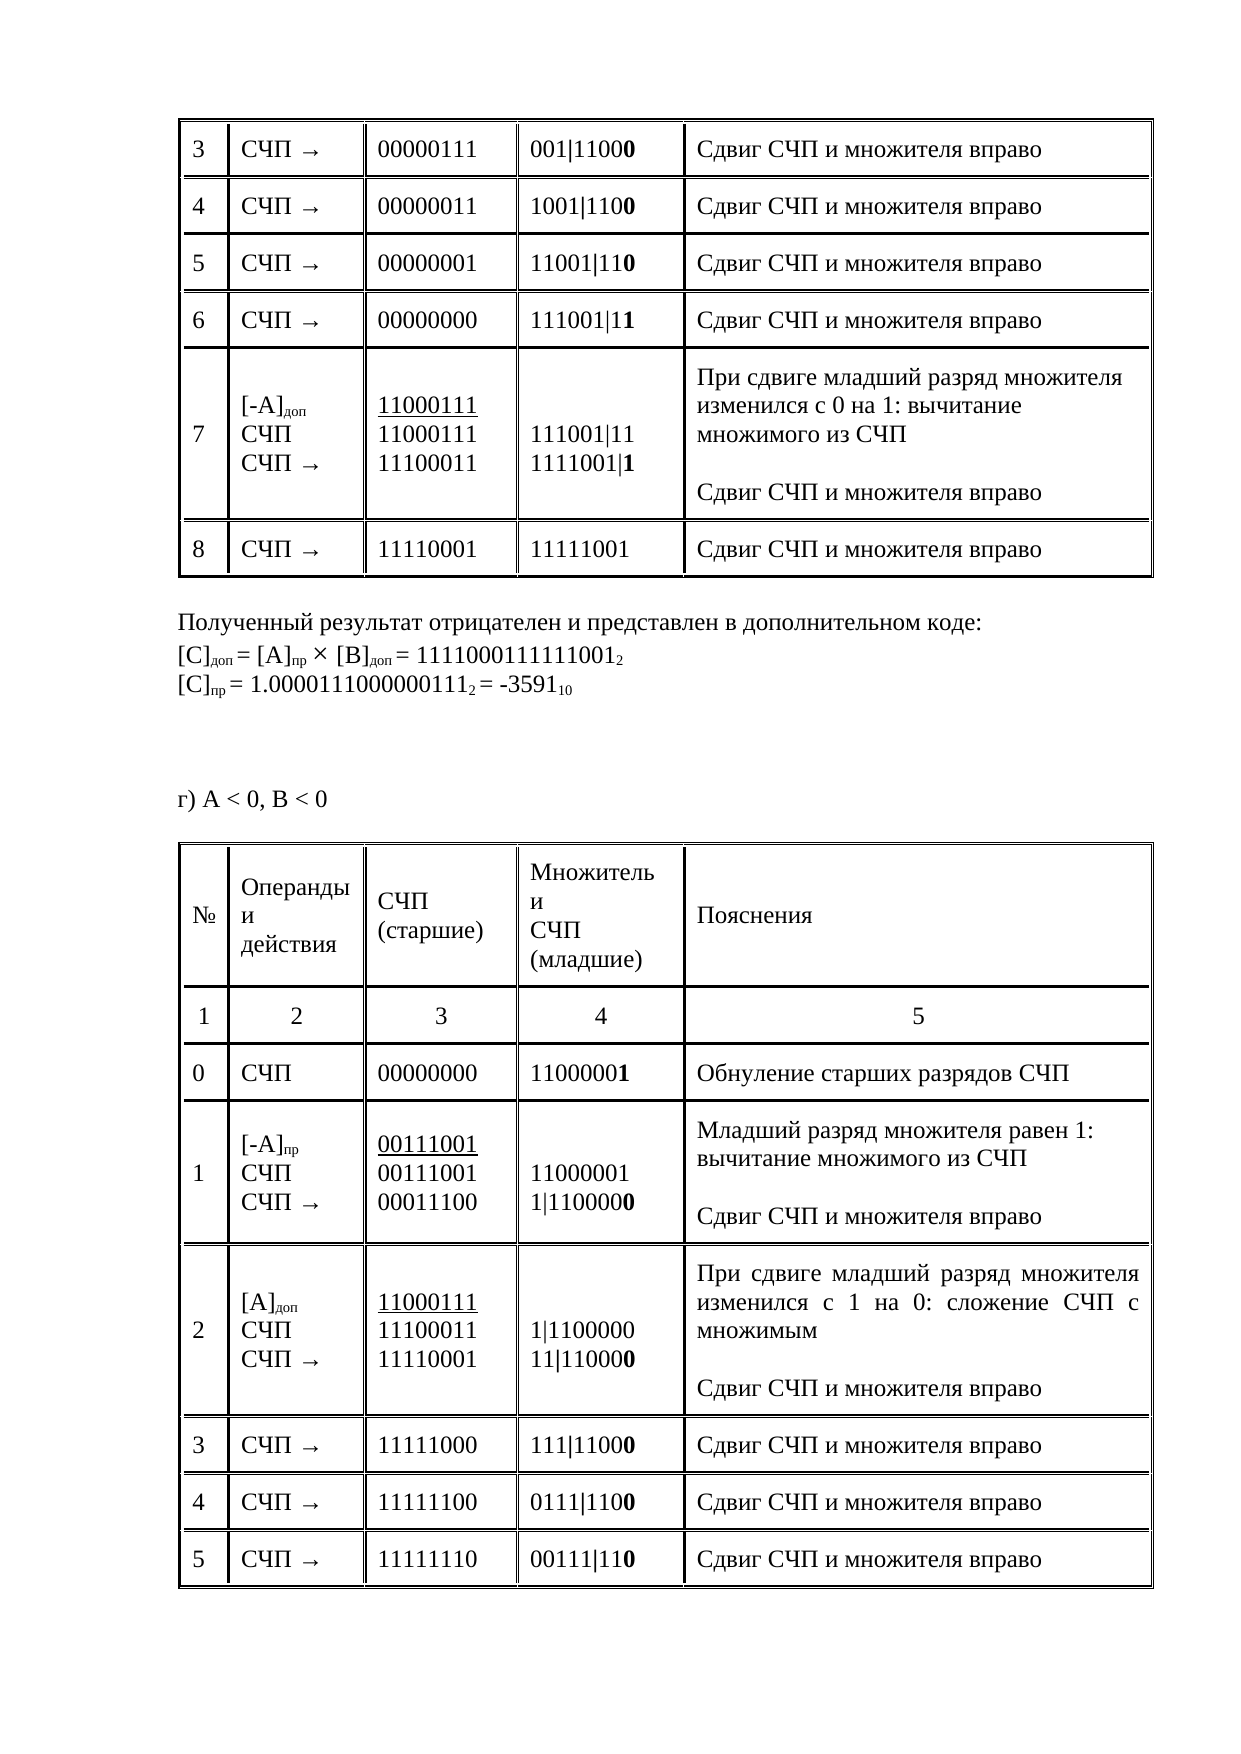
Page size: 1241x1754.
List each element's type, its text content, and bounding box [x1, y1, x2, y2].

table_cell 7 [181, 346, 227, 518]
table_cell 00000001 [367, 235, 516, 289]
table_cell 11000111 11000111 11100011 [367, 349, 516, 518]
table_cell Сдвиг СЧП и множителя вправо [686, 232, 1151, 289]
table_cell 00000111 [365, 122, 517, 175]
table_cell 00000011 [367, 179, 516, 232]
table_cell 11111001 [518, 522, 684, 575]
table_cell 1 [181, 1099, 227, 1242]
table_cell [-A]пр СЧП СЧП → [230, 1102, 363, 1242]
table_cell 3 [181, 1414, 227, 1471]
table_cell СЧП → [230, 293, 363, 346]
table_cell СЧП → [228, 120, 365, 175]
table_header Операнды и действия [228, 843, 365, 985]
table_cell [-A]доп СЧП СЧП → [230, 349, 363, 518]
table_cell 0111|1100 [519, 1475, 683, 1528]
table_header Пояснения [684, 845, 1151, 985]
table_header СЧП (старшие) [365, 845, 517, 985]
table_cell [A]доп СЧП СЧП → [230, 1246, 363, 1414]
table_cell При сдвиге младший разряд множителя изменился с 0 на 1: вычитание множимого из СЧП Сдвиг СЧП и множителя вправо [686, 346, 1151, 518]
table_cell 0 [181, 1042, 227, 1099]
table_cell 1001|1100 [519, 179, 683, 232]
table_header № [181, 845, 228, 985]
table_cell 00111|110 [518, 1532, 684, 1585]
table_cell 11110001 [365, 522, 517, 575]
table_cell СЧП → [230, 235, 363, 289]
table_cell 11001|110 [519, 235, 683, 289]
table_cell СЧП → [230, 1418, 363, 1471]
text Полученный результат отрицателен и представлен в дополнительном коде: [C]доп = [A]пр × [B]доп = 11110001111110012 [177, 578, 1152, 669]
table_cell СЧП → [228, 1528, 365, 1585]
table_cell Сдвиг СЧП и множителя вправо [684, 518, 1151, 575]
table_cell 00000000 [367, 1045, 516, 1099]
table_cell 00000000 [367, 293, 516, 346]
table_cell 11000111 11100011 11110001 [367, 1246, 516, 1414]
table_cell 1|1100000 11|110000 [519, 1246, 683, 1414]
table_cell 11111000 [367, 1418, 516, 1471]
table_cell 2 [181, 1242, 227, 1414]
table_cell 3 [181, 122, 228, 175]
table_cell Сдвиг СЧП и множителя вправо [684, 1528, 1151, 1585]
table_cell Сдвиг СЧП и множителя вправо [686, 1471, 1151, 1528]
table_cell Сдвиг СЧП и множителя вправо [686, 289, 1151, 346]
table_cell Обнуление старших разрядов СЧП [686, 1042, 1151, 1099]
table_cell СЧП → [230, 179, 363, 232]
table_cell 4 [181, 1471, 227, 1528]
table_cell 5 [686, 985, 1151, 1042]
table_cell 8 [181, 518, 228, 575]
table_cell 4 [181, 175, 227, 232]
table_cell 111|11000 [519, 1418, 683, 1471]
table_cell 11000001 [519, 1045, 683, 1099]
table_cell 5 [181, 232, 227, 289]
table_cell 2 [230, 988, 363, 1042]
table_cell 111001|11 [519, 293, 683, 346]
table_cell Сдвиг СЧП и множителя вправо [686, 1414, 1151, 1471]
table_cell СЧП → [230, 1475, 363, 1528]
table_cell СЧП [230, 1045, 363, 1099]
table_cell Сдвиг СЧП и множителя вправо [686, 175, 1151, 232]
table_cell 11111100 [367, 1475, 516, 1528]
table_cell 00111001 00111001 00011100 [367, 1102, 516, 1242]
table_cell 111001|11 1111001|1 [519, 349, 683, 518]
table_cell 4 [519, 988, 683, 1042]
subtitle г) A < 0, B < 0 [177, 784, 1152, 813]
table_cell 001|11000 [518, 120, 684, 175]
table_cell 6 [181, 289, 227, 346]
table_cell СЧП → [228, 518, 365, 575]
table_cell При сдвиге младший разряд множителя изменился с 1 на 0: сложение СЧП с множимым Сдвиг СЧП и множителя вправо [686, 1242, 1151, 1414]
table_cell Младший разряд множителя равен 1: вычитание множимого из СЧП Сдвиг СЧП и множителя вправо [686, 1099, 1151, 1242]
table_cell Сдвиг СЧП и множителя вправо [684, 122, 1151, 175]
table_cell 3 [367, 988, 516, 1042]
text [C]пр = 1.00001110000001112 = -359110 [177, 669, 1152, 698]
table_cell 5 [181, 1528, 228, 1585]
table_cell 11111110 [365, 1532, 517, 1585]
table_header Множитель и СЧП (младшие) [518, 843, 684, 985]
table_cell 11000001 1|1100000 [519, 1102, 683, 1242]
table_cell 1 [181, 985, 227, 1042]
